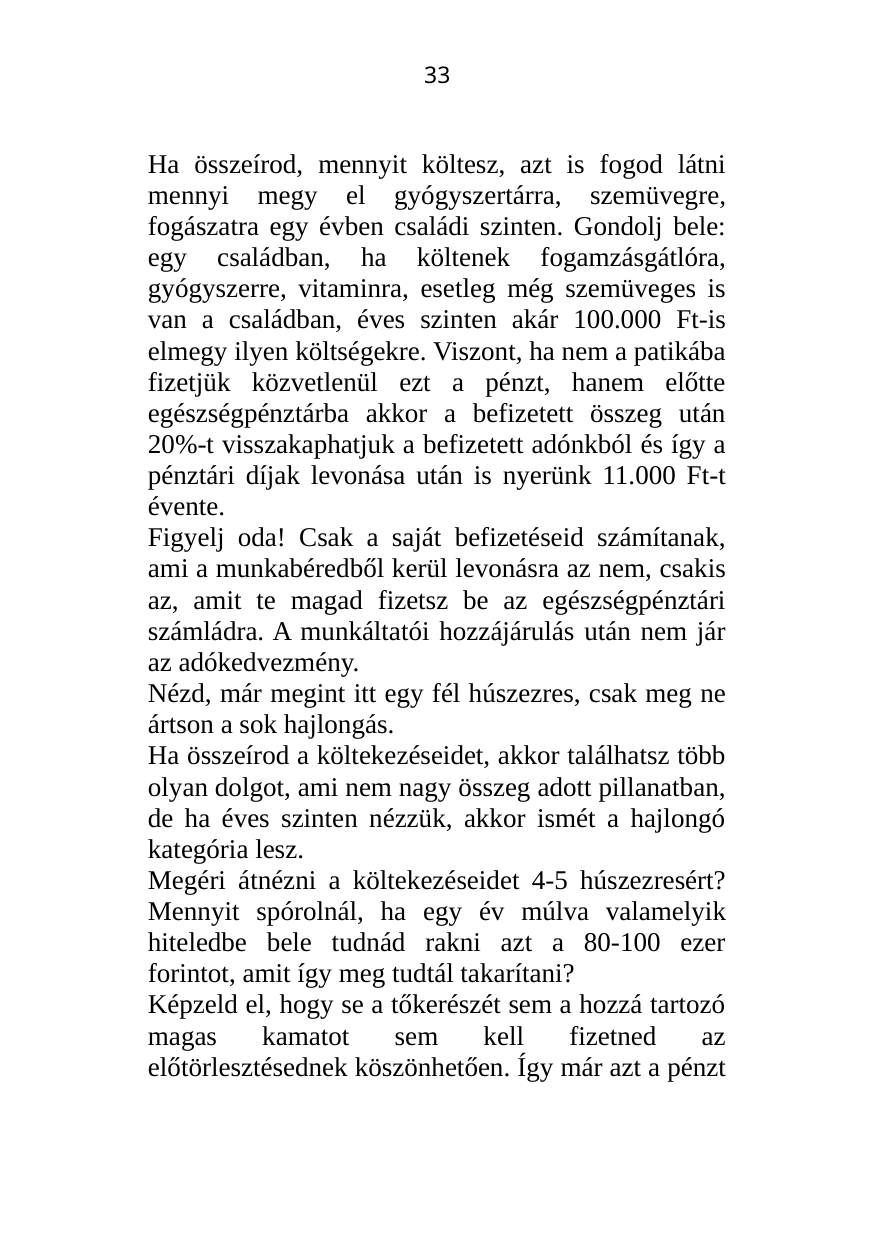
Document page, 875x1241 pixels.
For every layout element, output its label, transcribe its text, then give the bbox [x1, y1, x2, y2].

text Figyelj oda! Csak a saját befizetéseid számítanak, ami a munkabéredből kerül levonásra az nem, csakis az, amit te magad fizetsz be az egészségpénztári számládra. A munkáltatói hozzájárulás után nem jár az adókedvezmény. [148, 521, 726, 677]
text Nézd, már megint itt egy fél húszezres, csak meg ne ártson a sok hajlongás.  [148, 677, 726, 739]
text Megéri átnézni a költekezéseidet 4-5 húszezresért? Mennyit spórolnál, ha egy év múlva valamelyik hiteledbe bele tudnád rakni azt a 80-100 ezer forintot, amit így meg tudtál takarítani? [148, 864, 726, 989]
text Ha összeírod, mennyit költesz, azt is fogod látni mennyi megy el gyógyszertárra, szemüvegre, fogászatra egy évben családi szinten. Gondolj bele: egy családban, ha költenek fogamzásgátlóra, gyógyszerre, vitaminra, esetleg még szemüveges is van a családban, éves szinten akár 100.000 Ft-is elmegy ilyen költségekre. Viszont, ha nem a patikába fizetjük közvetlenül ezt a pénzt, hanem előtte egészségpénztárba akkor a befizetett összeg után 20%-t visszakaphatjuk a befizetett adónkból és így a pénztári díjak levonása után is nyerünk 11.000 Ft-t évente. [148, 148, 726, 521]
text Ha összeírod a költekezéseidet, akkor találhatsz több olyan dolgot, ami nem nagy összeg adott pillanatban, de ha éves szinten nézzük, akkor ismét a hajlongó kategória lesz. [148, 739, 726, 864]
text Képzeld el, hogy se a tőkerészét sem a hozzá tartozó magas kamatot sem kell fizetned az előtörlesztésednek köszönhetően. Így már azt a pénzt [148, 989, 726, 1082]
